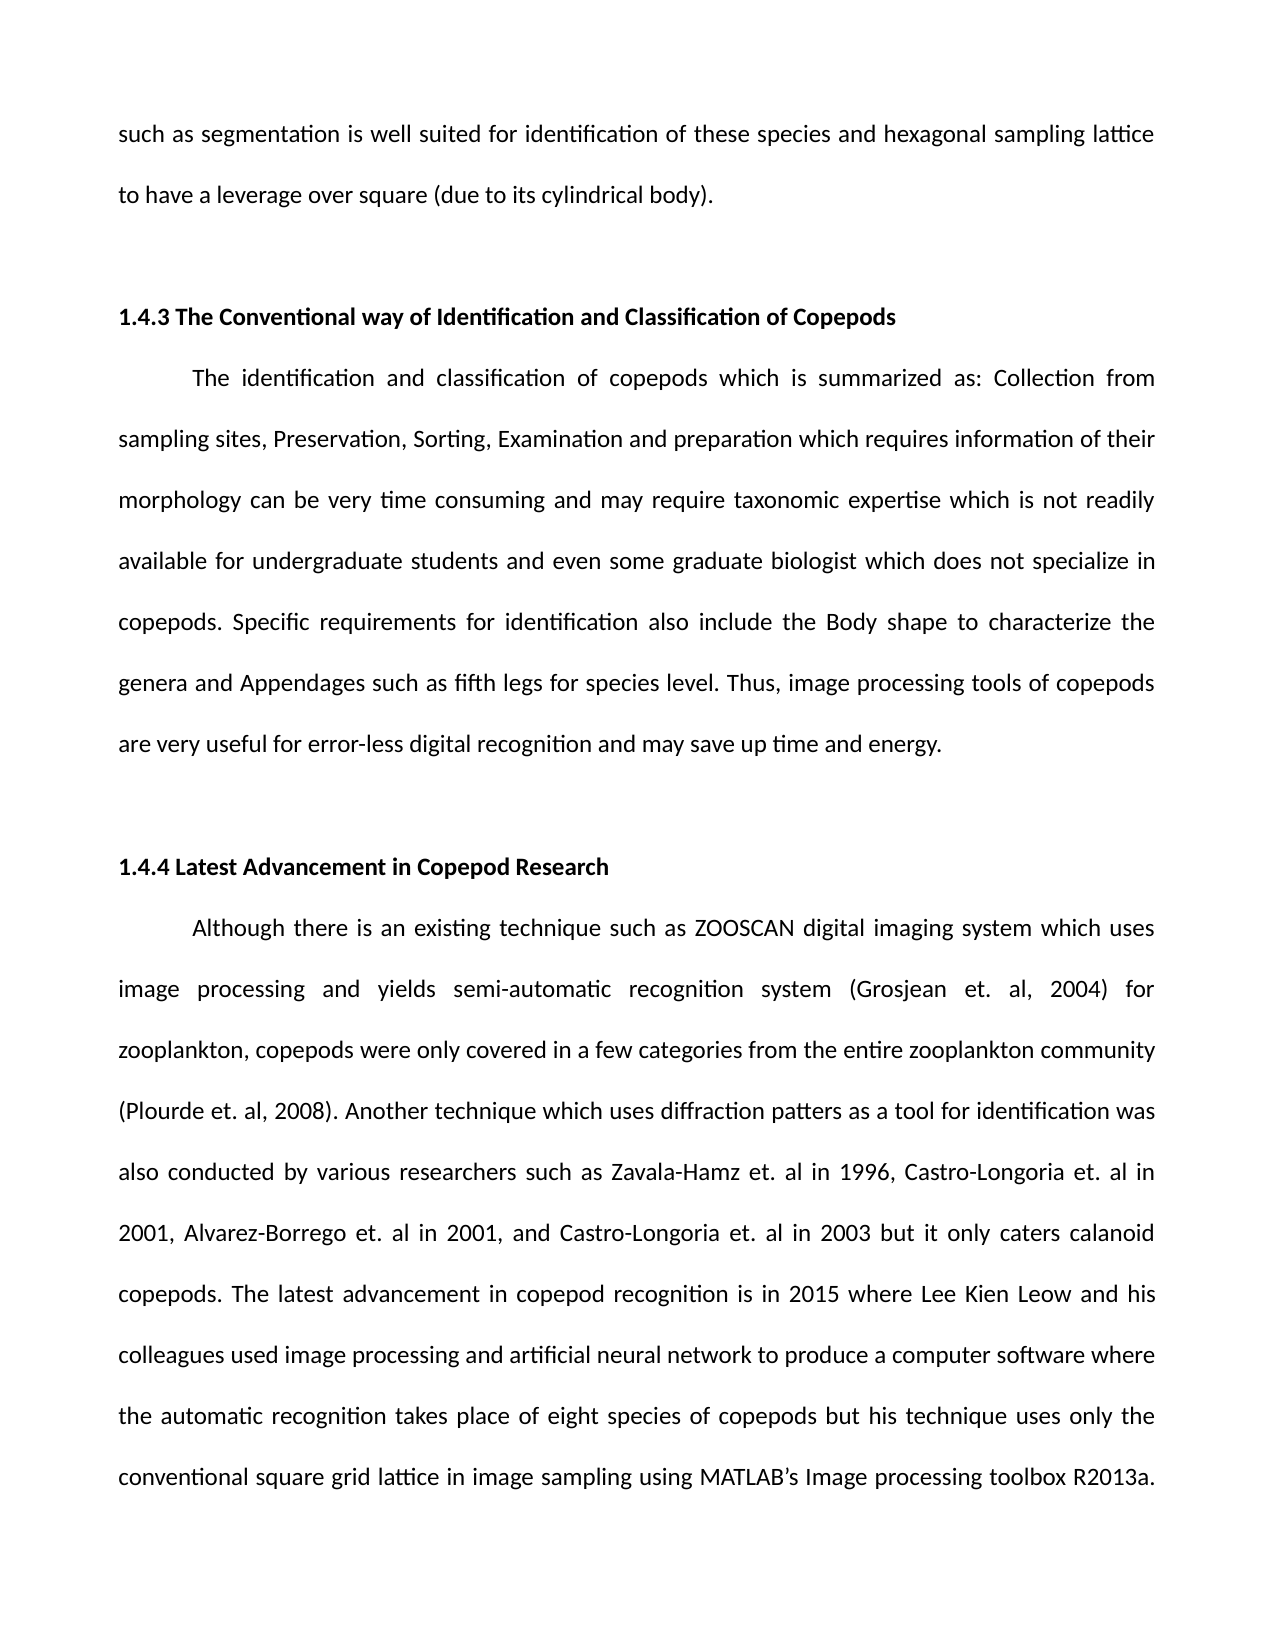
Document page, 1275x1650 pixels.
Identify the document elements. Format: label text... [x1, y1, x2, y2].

text The identification and classification of copepods which is summarized as: Collection from sampling sites, Preservation, Sorting, Examination and preparation which requires information of their morphology can be very time consuming and may require taxonomic expertise which is not readily available for undergraduate students and even some graduate biologist which does not specialize in copepods. Specific requirements for identification also include the Body shape to characterize the genera and Appendages such as fifth legs for species level. Thus, image processing tools of copepods are very useful for error-less digital recognition and may save up time and energy. [118, 362, 1157, 759]
text 1.4.4 Latest Advancement in Copepod Research [118, 851, 1157, 881]
text Although there is an existing technique such as ZOOSCAN digital imaging system which uses image processing and yields semi-automatic recognition system (Grosjean et. al, 2004) for zooplankton, copepods were only covered in a few categories from the entire zooplankton community (Plourde et. al, 2008). Another technique which uses diffraction patters as a tool for identification was also conducted by various researchers such as Zavala-Hamz et. al in 1996, Castro-Longoria et. al in 2001, Alvarez-Borrego et. al in 2001, and Castro-Longoria et. al in 2003 but it only caters calanoid copepods. The latest advancement in copepod recognition is in 2015 where Lee Kien Leow and his colleagues used image processing and artificial neural network to produce a computer software where the automatic recognition takes place of eight species of copepods but his technique uses only the conventional square grid lattice in image sampling using MATLAB’s Image processing toolbox R2013a. [118, 912, 1157, 1492]
text such as segmentation is well suited for identification of these species and hexagonal sampling lattice to have a leverage over square (due to its cylindrical body). [118, 118, 1157, 210]
text 1.4.3 The Conventional way of Identification and Classification of Copepods [118, 301, 1157, 332]
